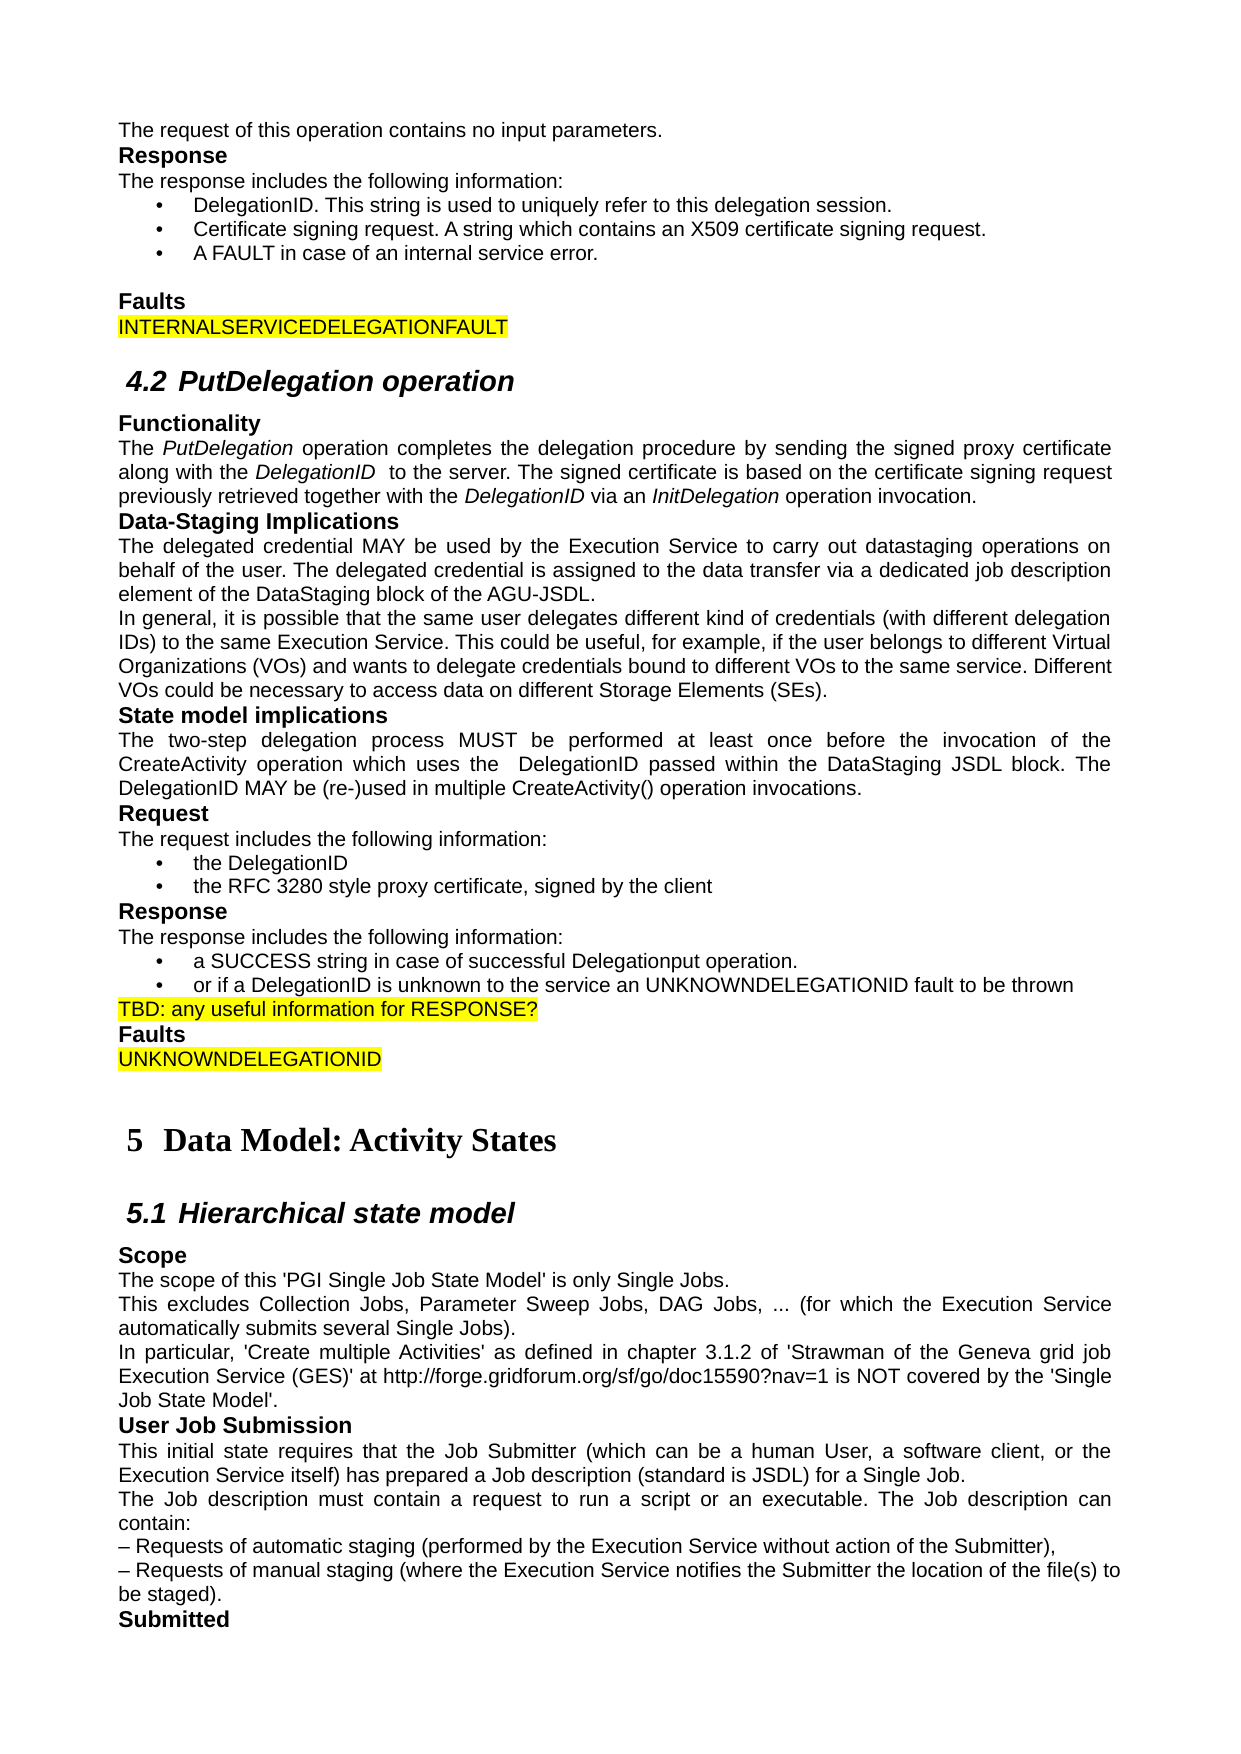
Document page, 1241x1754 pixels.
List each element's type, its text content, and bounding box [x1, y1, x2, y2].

text Submitted [118, 1606, 1113, 1632]
list The response includes the following information: [118, 925, 1122, 949]
text The delegated credential MAY be used by the Execution Service to carry out datastaging operations on behalf of the user. The delegated credential is assigned to the data transfer via a dedicated job description element of the DataStaging block of the AGU-JSDL. [118, 534, 1113, 606]
subtitle Hierarchical state model [118, 1196, 1122, 1229]
subtitle Data Model: Activity States [118, 1120, 1122, 1158]
text – Requests of automatic staging (performed by the Execution Service without action of the Submitter), [118, 1534, 1122, 1558]
list Request [118, 800, 1122, 826]
list the RFC 3280 style proxy certificate, signed by the client [156, 874, 1122, 898]
text This excludes Collection Jobs, Parameter Sweep Jobs, DAG Jobs, ... (for which the Execution Service automatically submits several Single Jobs). [118, 1292, 1113, 1340]
list The request includes the following information: [118, 826, 1122, 850]
list Response [118, 142, 1122, 168]
text INTERNALSERVICEDELEGATIONFAULT [118, 314, 1113, 338]
list Response [118, 898, 1122, 925]
text Faults [118, 1021, 1113, 1047]
text The two-step delegation process MUST be performed at least once before the invocation of the CreateActivity operation which uses the DelegationID passed within the DataStaging JSDL block. The DelegationID MAY be (re-)used in multiple CreateActivity() operation invocations. [118, 728, 1113, 800]
text – Requests of manual staging (where the Execution Service notifies the Submitter the location of the file(s) to be staged). [118, 1558, 1122, 1606]
text State model implications [118, 702, 1113, 728]
text Faults [118, 288, 1113, 314]
text Data-Staging Implications [118, 508, 1113, 534]
text UNKNOWNDELEGATIONID [118, 1047, 1113, 1071]
list DelegationID. This string is used to uniquely refer to this delegation session. [156, 192, 1122, 216]
text The request of this operation contains no input parameters. [118, 118, 1113, 142]
subtitle PutDelegation operation [118, 363, 1122, 397]
text This initial state requires that the Job Submitter (which can be a human User, a software client, or the Execution Service itself) has prepared a Job description (standard is JSDL) for a Single Job. [118, 1438, 1113, 1486]
text The scope of this 'PGI Single Job State Model' is only Single Jobs. [118, 1268, 1113, 1292]
text In particular, 'Create multiple Activities' as defined in chapter 3.1.2 of 'Strawman of the Geneva grid job Execution Service (GES)' at http://forge.gridforum.org/sf/go/doc15590?nav=1 is NOT covered by the 'Single Job State Model'. [118, 1340, 1113, 1412]
text The Job description must contain a request to run a script or an executable. The Job description can contain: [118, 1486, 1113, 1534]
text Scope [118, 1242, 1113, 1268]
list Certificate signing request. A string which contains an X509 certificate signing request. [156, 216, 1122, 240]
list Functionality [118, 409, 1122, 436]
list or if a DelegationID is unknown to the service an UNKNOWNDELEGATIONID fault to be thrown [156, 973, 1122, 997]
text In general, it is possible that the same user delegates different kind of credentials (with different delegation IDs) to the same Execution Service. This could be useful, for example, if the user belongs to different Virtual Organizations (VOs) and wants to delegate credentials bound to different VOs to the same service. Different VOs could be necessary to access data on different Storage Elements (SEs). [118, 606, 1113, 702]
list the DelegationID [156, 850, 1122, 874]
text The PutDelegation operation completes the delegation procedure by sending the signed proxy certificate along with the DelegationID to the server. The signed certificate is based on the certificate signing request previously retrieved together with the DelegationID via an InitDelegation operation invocation. [118, 436, 1113, 508]
list a SUCCESS string in case of successful Delegationput operation. [156, 949, 1122, 973]
text TBD: any useful information for RESPONSE? [118, 997, 1113, 1021]
list The response includes the following information: [118, 168, 1122, 192]
text User Job Submission [118, 1412, 1113, 1438]
list A FAULT in case of an internal service error. [156, 240, 1122, 264]
